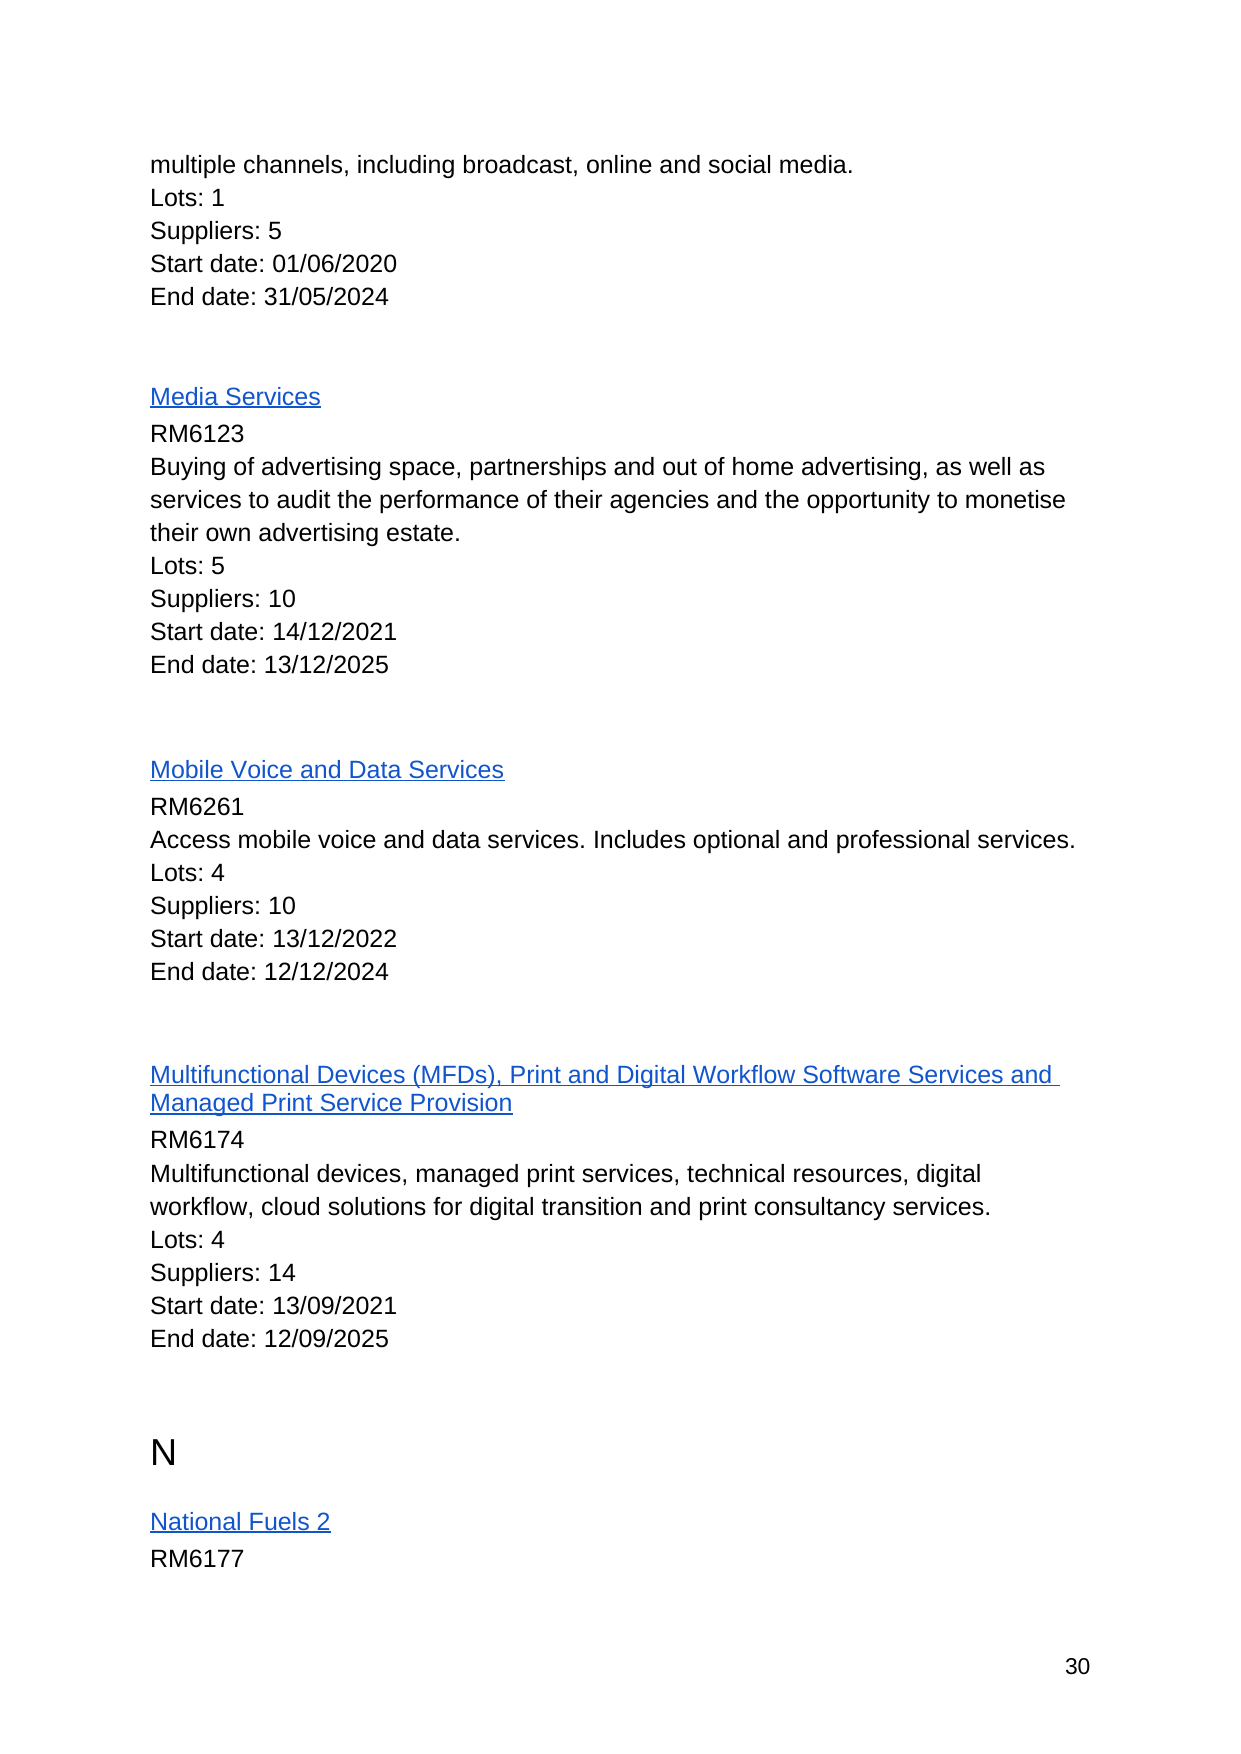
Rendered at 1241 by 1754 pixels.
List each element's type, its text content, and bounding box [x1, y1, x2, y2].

text End date: 13/12/2025 [150, 650, 1090, 678]
subtitle National Fuels 2 [150, 1507, 1090, 1535]
text Start date: 01/06/2020 [150, 249, 1090, 278]
text Lots: 1 [150, 183, 1090, 212]
text RM6177 [150, 1544, 1090, 1572]
subtitle N [150, 1430, 1090, 1473]
text Lots: 4 [150, 858, 1090, 887]
text End date: 12/09/2025 [150, 1324, 1090, 1352]
subtitle Multifunctional Devices (MFDs), Print and Digital Workflow Software Services and Managed Print Service Provision [150, 1060, 1090, 1117]
text RM6123 [150, 418, 1090, 447]
text multiple channels, including broadcast, online and social media. [150, 150, 1090, 179]
text Suppliers: 10 [150, 584, 1090, 612]
text RM6261 [150, 792, 1090, 821]
text RM6174 [150, 1126, 1090, 1154]
text End date: 31/05/2024 [150, 282, 1090, 311]
text Suppliers: 14 [150, 1258, 1090, 1286]
text Access mobile voice and data services. Includes optional and professional services. [150, 825, 1090, 854]
text Multifunctional devices, managed print services, technical resources, digital workflow, cloud solutions for digital transition and print consultancy services. [150, 1158, 1090, 1220]
text Start date: 13/09/2021 [150, 1291, 1090, 1319]
text Buying of advertising space, partnerships and out of home advertising, as well as services to audit the performance of their agencies and the opportunity to monetise their own advertising estate. [150, 452, 1090, 546]
subtitle Mobile Voice and Data Services [150, 755, 1090, 784]
text Start date: 13/12/2022 [150, 924, 1090, 953]
subtitle Media Services [150, 381, 1090, 410]
text Suppliers: 5 [150, 216, 1090, 245]
text Lots: 5 [150, 551, 1090, 579]
text Start date: 14/12/2021 [150, 617, 1090, 645]
text End date: 12/12/2024 [150, 957, 1090, 986]
text Suppliers: 10 [150, 891, 1090, 920]
text Lots: 4 [150, 1224, 1090, 1253]
